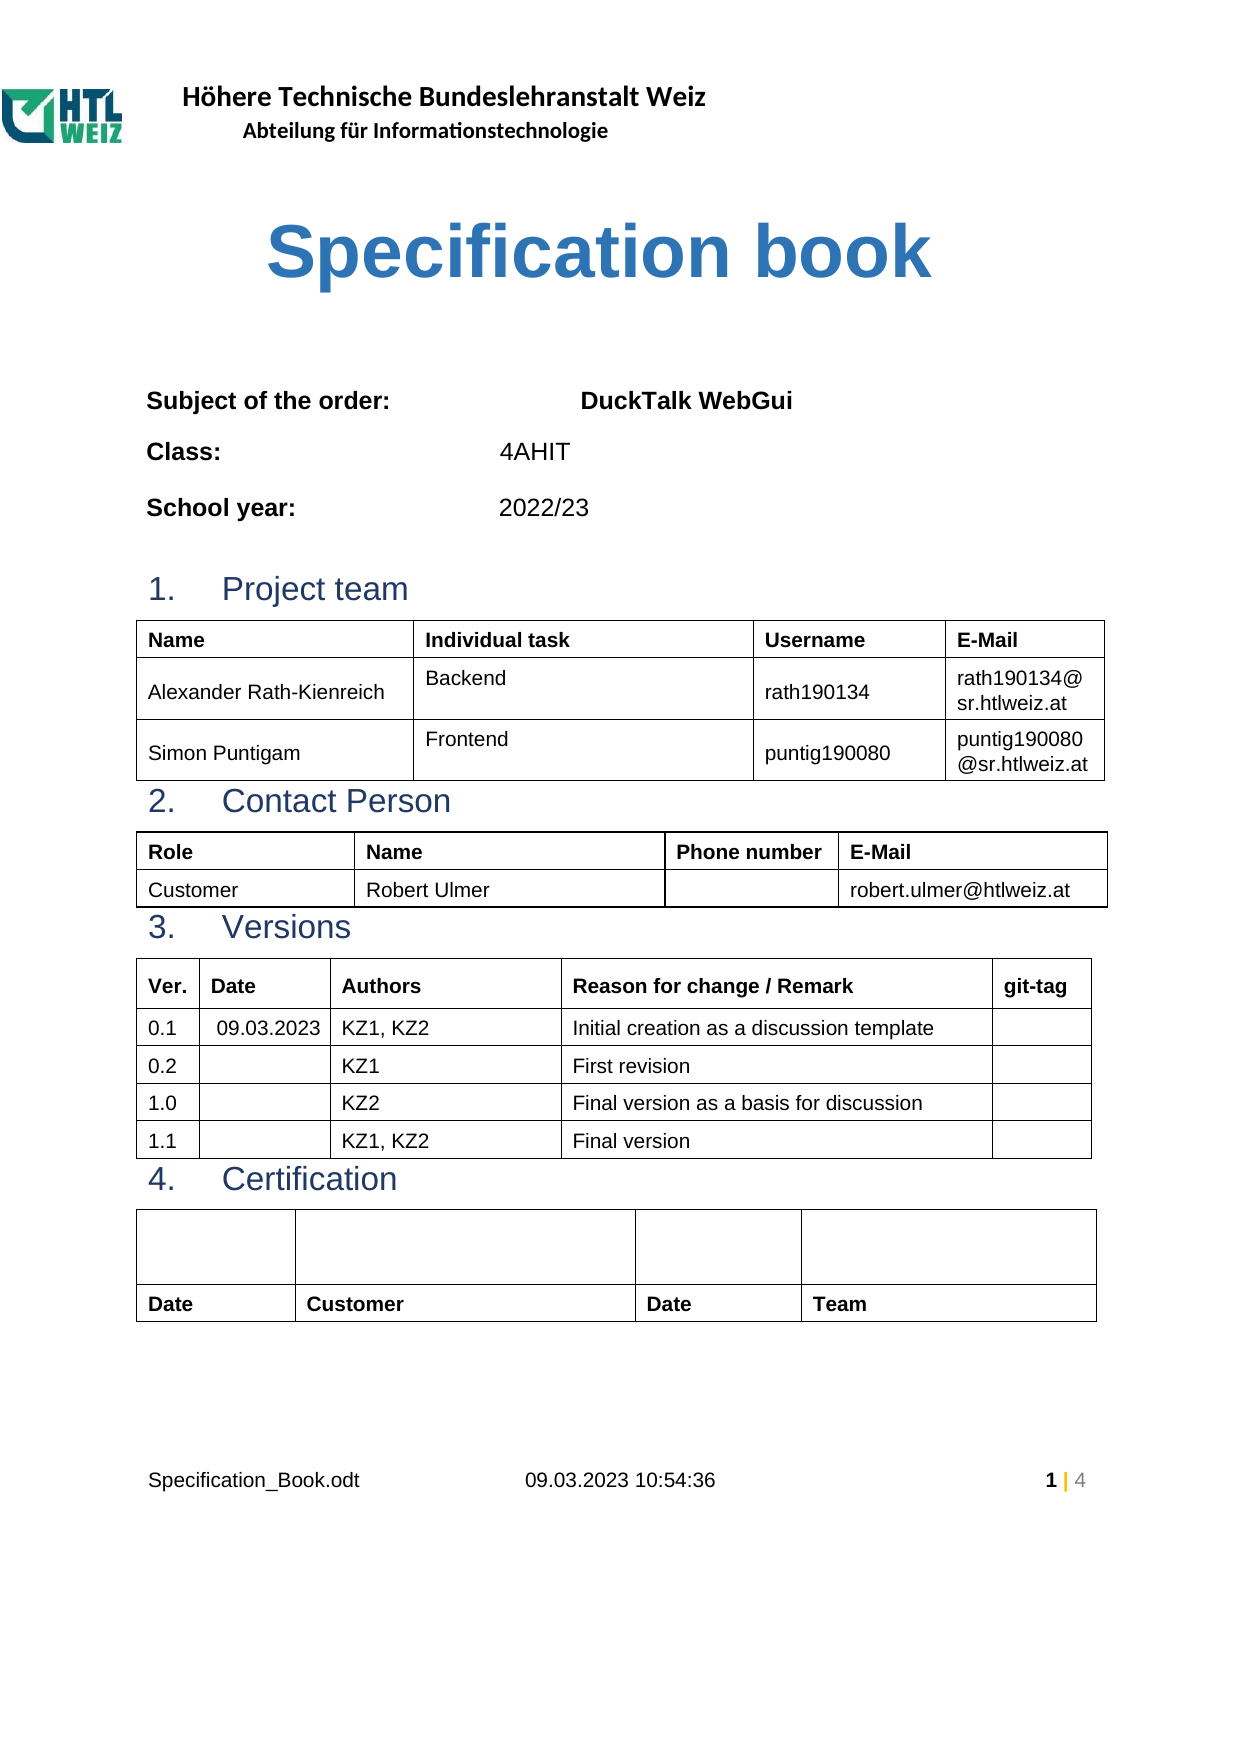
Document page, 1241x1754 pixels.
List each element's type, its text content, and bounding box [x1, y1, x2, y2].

text Subject of the order: DuckTalk WebGui [146, 371, 1092, 418]
table_cell KZ1, KZ2 [331, 1121, 561, 1158]
table_cell Initial creation as a discussion template [562, 1009, 992, 1045]
table_cell Simon Puntigam [137, 720, 413, 780]
table_header E-Mail [946, 621, 1104, 657]
table_cell 09.03.2023 [200, 1009, 330, 1045]
table_cell [200, 1046, 330, 1083]
table_cell KZ2 [331, 1084, 561, 1120]
table_cell rath190134@ sr.htlweiz.at [946, 658, 1104, 718]
table_header git-tag [993, 959, 1091, 1008]
table_cell puntig190080 @sr.htlweiz.at [946, 720, 1104, 780]
table_header Name [355, 833, 664, 869]
text Specification book [148, 207, 953, 294]
table_header Name [137, 621, 413, 657]
table_header Username [754, 621, 945, 657]
table_header [802, 1210, 1096, 1283]
subtitle Project team [148, 569, 1092, 608]
table_cell Customer [137, 870, 354, 906]
table_header [636, 1210, 801, 1283]
table_cell Team [802, 1285, 1096, 1321]
subtitle Versions [148, 908, 1092, 946]
text School year: 2022/23 [146, 493, 1092, 522]
table_cell [993, 1121, 1091, 1158]
table_cell Customer [296, 1285, 635, 1321]
table_cell 1.0 [137, 1084, 199, 1120]
table_cell [993, 1084, 1091, 1120]
text Class: 4AHIT [146, 437, 1092, 466]
table_cell 1.1 [137, 1121, 199, 1158]
table_header Authors [331, 959, 561, 1008]
table_cell [993, 1046, 1091, 1083]
table_header Phone number [666, 833, 838, 869]
table_cell KZ1 [331, 1046, 561, 1083]
table_cell Final version as a basis for discussion [562, 1084, 992, 1120]
table_header [296, 1210, 635, 1283]
table_cell Date [636, 1285, 801, 1321]
table_header Reason for change / Remark [562, 959, 992, 1008]
table_cell Alexander Rath-Kienreich [137, 658, 413, 718]
table_header E-Mail [839, 833, 1107, 869]
table_cell Robert Ulmer [355, 870, 664, 906]
table_header Individual task [414, 621, 753, 657]
table_cell [993, 1009, 1091, 1045]
table_cell First revision [562, 1046, 992, 1083]
subtitle Certification [148, 1159, 1092, 1197]
table_cell 0.1 [137, 1009, 199, 1045]
table_cell puntig190080 [754, 720, 945, 780]
table_cell robert.ulmer@htlweiz.at [839, 870, 1107, 906]
table_cell [200, 1084, 330, 1120]
subtitle Contact Person [148, 781, 1092, 819]
table_header Role [137, 833, 354, 869]
table_header Date [200, 959, 330, 1008]
table_cell [200, 1121, 330, 1158]
table_cell 0.2 [137, 1046, 199, 1083]
table_header [137, 1210, 295, 1283]
table_cell Frontend [414, 720, 753, 780]
table_cell [666, 870, 838, 906]
table_cell Date [137, 1285, 295, 1321]
table_header Ver. [137, 959, 199, 1008]
table_cell Final version [562, 1121, 992, 1158]
table_cell KZ1, KZ2 [331, 1009, 561, 1045]
table_cell Backend [414, 658, 753, 718]
table_cell rath190134 [754, 658, 945, 718]
